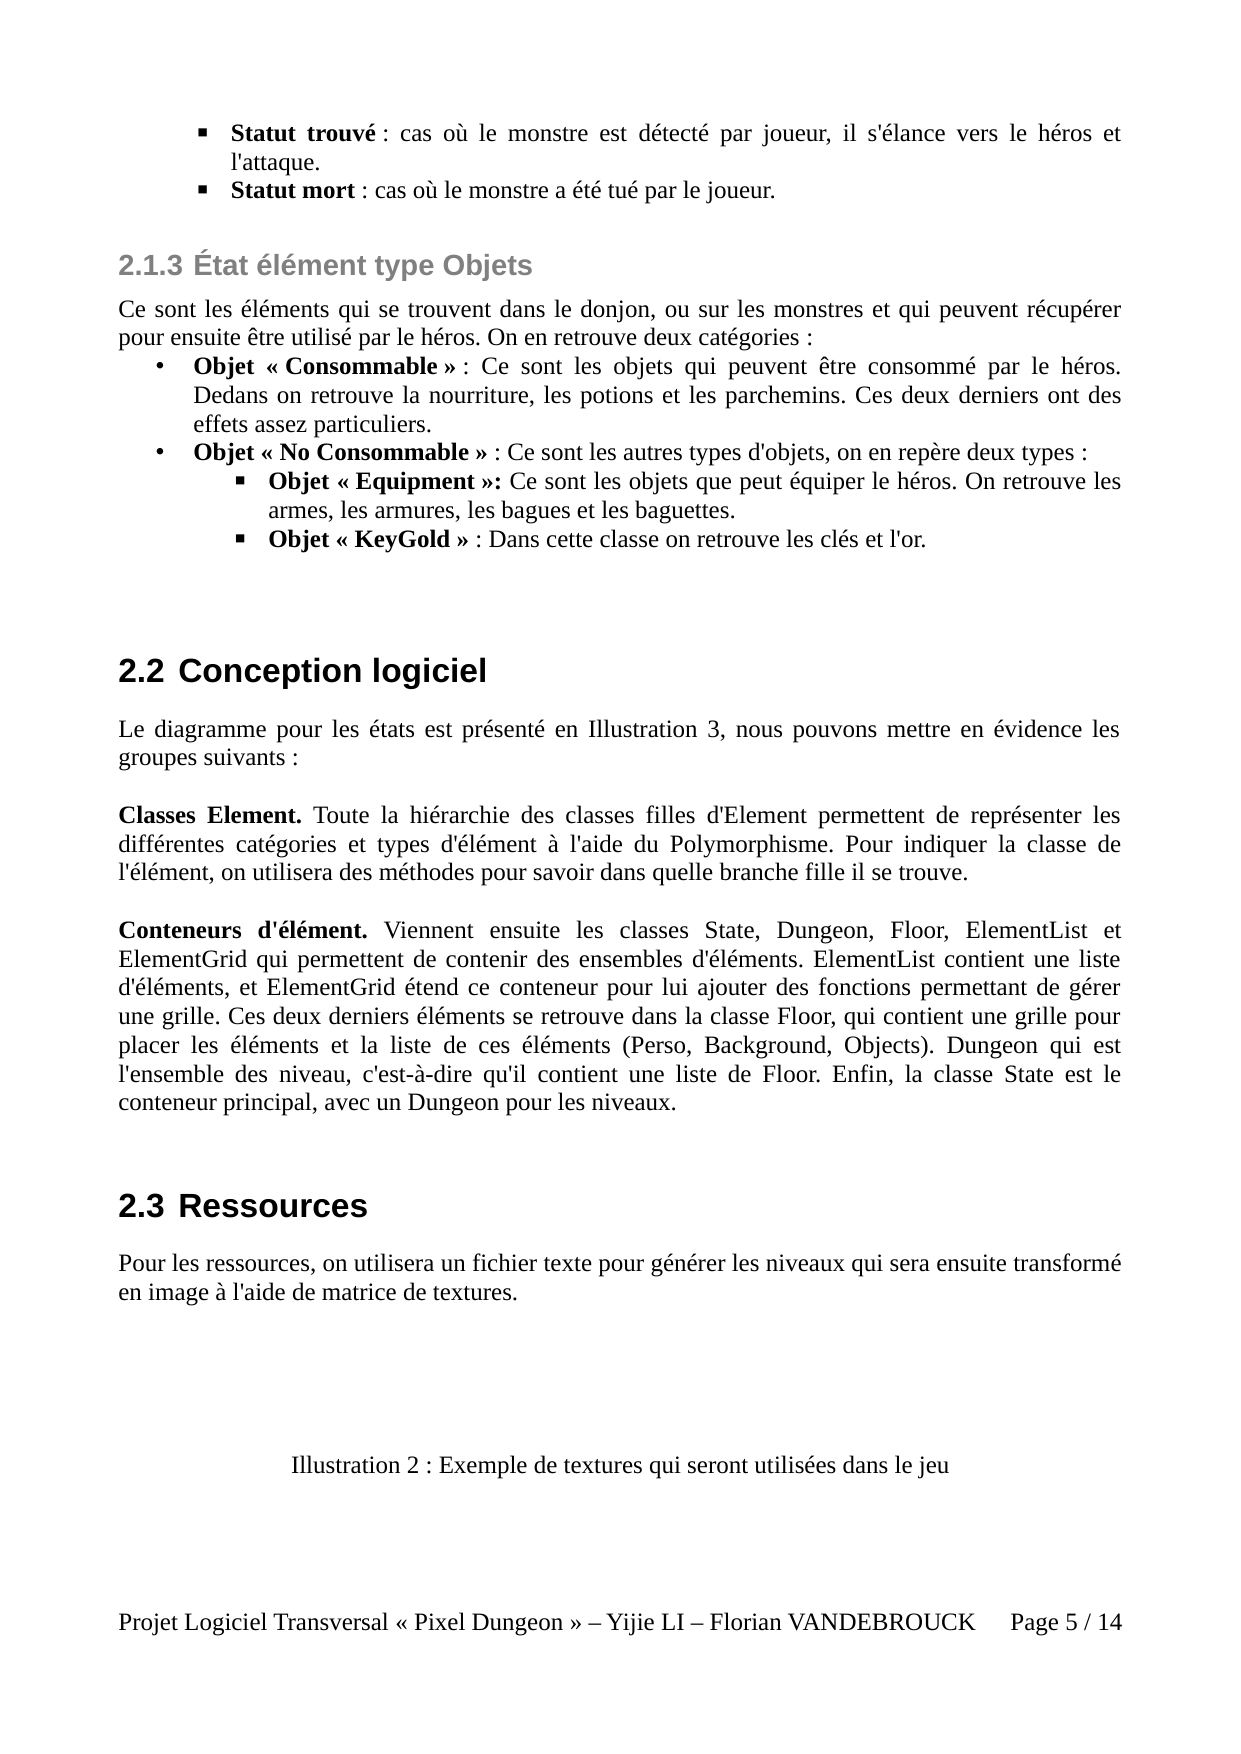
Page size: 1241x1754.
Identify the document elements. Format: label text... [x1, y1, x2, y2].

list Objet « No Consommable » : Ce sont les autres types d'objets, on en repère deux types : [156, 437, 1122, 466]
text Classes Element. Toute la hiérarchie des classes filles d'Element permettent de représenter les différentes catégories et types d'élément à l'aide du Polymorphisme. Pour indiquer la classe de l'élément, on utilisera des méthodes pour savoir dans quelle branche fille il se trouve. [118, 800, 1122, 886]
list Statut trouvé : cas où le monstre est détecté par joueur, il s'élance vers le héros et l'attaque. [193, 118, 1122, 176]
text Illustration 2 : Exemple de textures qui seront utilisées dans le jeu [118, 1450, 1122, 1478]
text Le diagramme pour les états est présenté en Illustration 3, nous pouvons mettre en évidence les groupes suivants : [118, 714, 1122, 771]
subtitle Ressources [118, 1186, 1122, 1225]
list Objet « KeyGold » : Dans cette classe on retrouve les clés et l'or. [231, 524, 1122, 552]
list Statut mort : cas où le monstre a été tué par le joueur. [193, 176, 1122, 204]
text Pour les ressources, on utilisera un fichier texte pour générer les niveaux qui sera ensuite transformé en image à l'aide de matrice de textures. [118, 1248, 1122, 1306]
subtitle État élément type Objets [118, 248, 1122, 281]
list Objet « Equipment »: Ce sont les objets que peut équiper le héros. On retrouve les armes, les armures, les bagues et les baguettes. [231, 466, 1122, 524]
text Ce sont les éléments qui se trouvent dans le donjon, ou sur les monstres et qui peuvent récupérer pour ensuite être utilisé par le héros. On en retrouve deux catégories : [118, 294, 1122, 351]
subtitle Conception logiciel [118, 651, 1122, 690]
list Objet « Consommable » : Ce sont les objets qui peuvent être consommé par le héros. Dedans on retrouve la nourriture, les potions et les parchemins. Ces deux derniers ont des effets assez particuliers. [156, 351, 1122, 437]
text Conteneurs d'élément. Viennent ensuite les classes State, Dungeon, Floor, ElementList et ElementGrid qui permettent de contenir des ensembles d'éléments. ElementList contient une liste d'éléments, et ElementGrid étend ce conteneur pour lui ajouter des fonctions permettant de gérer une grille. Ces deux derniers éléments se retrouve dans la classe Floor, qui contient une grille pour placer les éléments et la liste de ces éléments (Perso, Background, Objects). Dungeon qui est l'ensemble des niveau, c'est-à-dire qu'il contient une liste de Floor. Enfin, la classe State est le conteneur principal, avec un Dungeon pour les niveaux. [118, 915, 1122, 1116]
